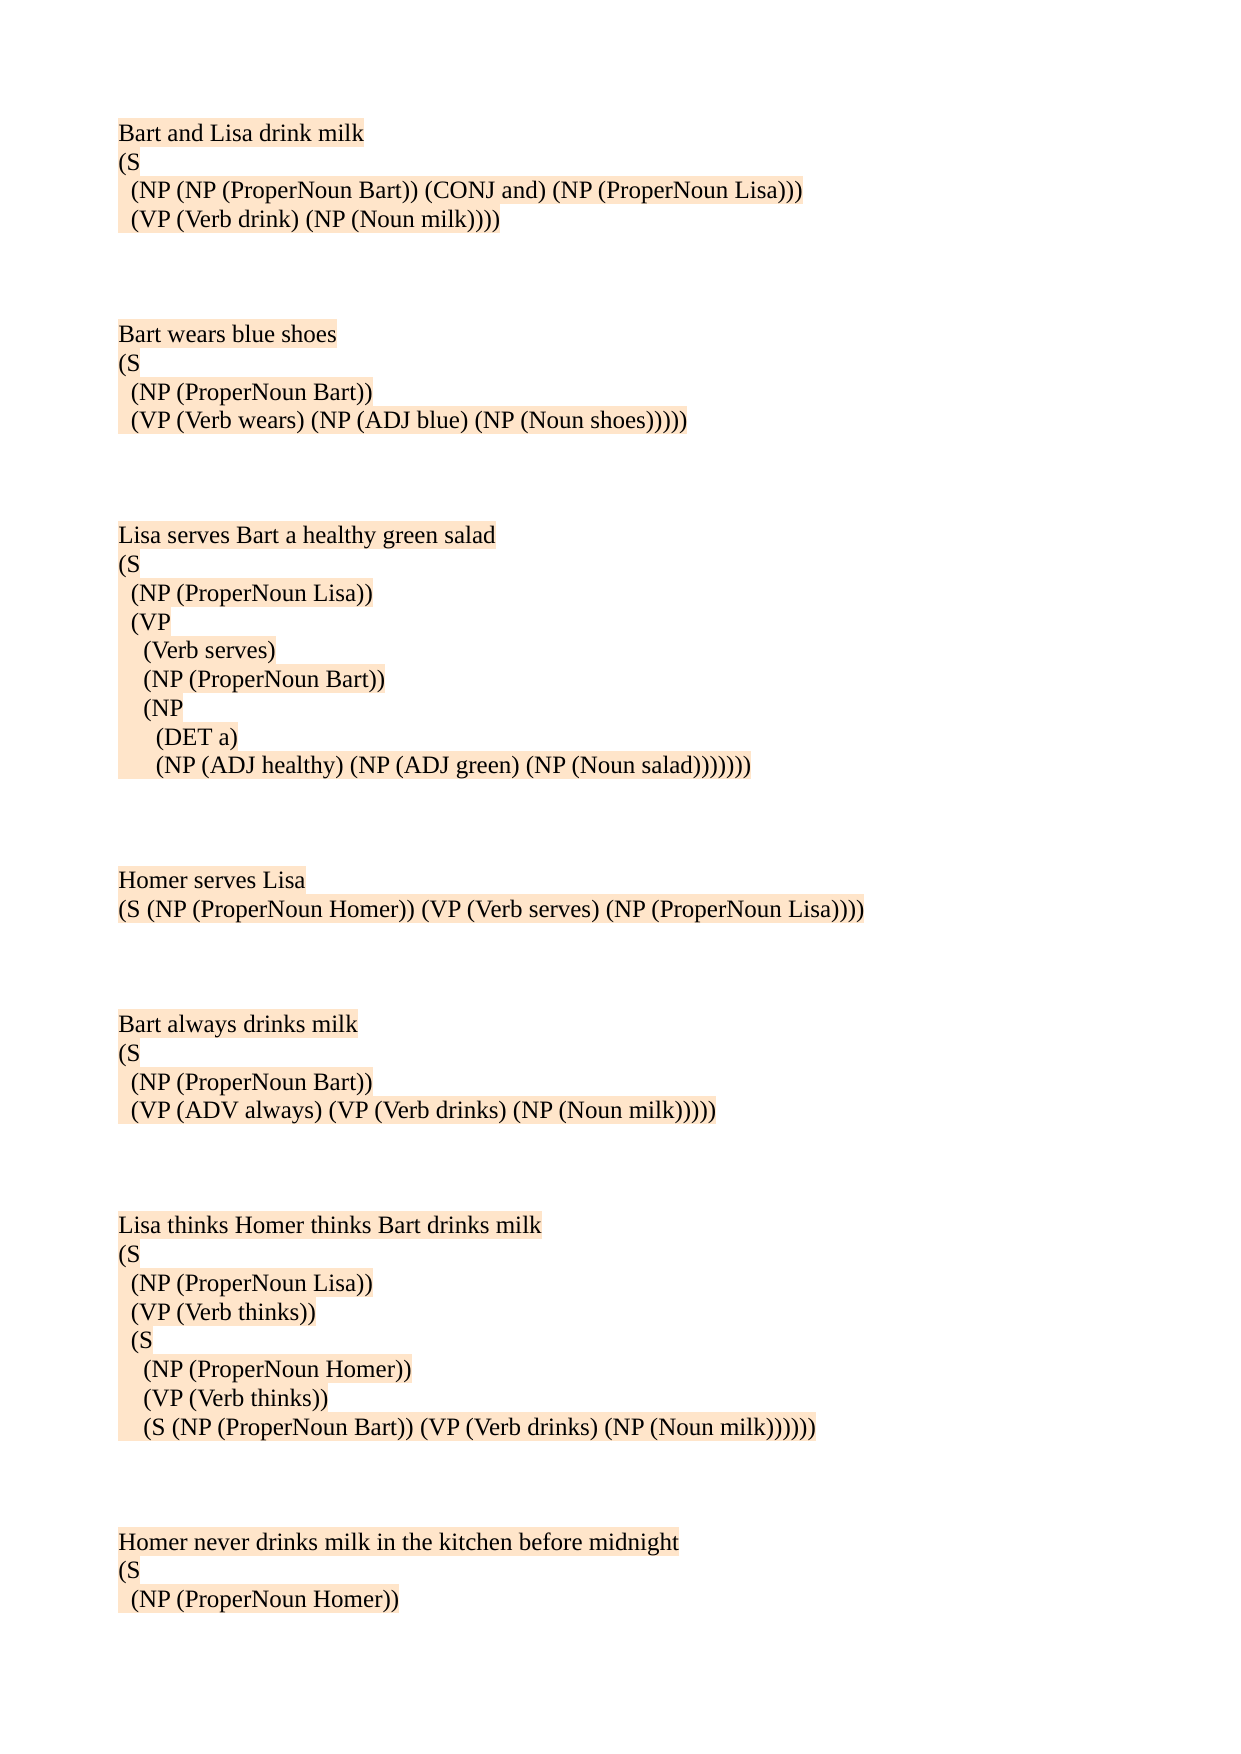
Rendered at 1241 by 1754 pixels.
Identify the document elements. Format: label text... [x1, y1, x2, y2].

text (NP (ProperNoun Homer)) [118, 1354, 1122, 1383]
text (VP (Verb thinks)) [118, 1383, 1122, 1412]
text (NP (ProperNoun Bart)) [118, 664, 1122, 693]
text (S (NP (ProperNoun Homer)) (VP (Verb serves) (NP (ProperNoun Lisa)))) [118, 894, 1122, 923]
text (S [118, 348, 1122, 377]
text (S [118, 1239, 1122, 1268]
text (NP [118, 693, 1122, 722]
text (NP (ProperNoun Bart)) [118, 377, 1122, 406]
text (S [118, 1038, 1122, 1067]
text (VP (Verb thinks)) [118, 1297, 1122, 1326]
text Homer never drinks milk in the kitchen before midnight [118, 1527, 1122, 1556]
text Lisa serves Bart a healthy green salad [118, 521, 1122, 549]
text (VP [118, 607, 1122, 636]
text (NP (ProperNoun Bart)) [118, 1067, 1122, 1096]
text (S [118, 1556, 1122, 1584]
text Bart always drinks milk [118, 1009, 1122, 1038]
text Lisa thinks Homer thinks Bart drinks milk [118, 1211, 1122, 1239]
text (S [118, 147, 1122, 176]
text (S (NP (ProperNoun Bart)) (VP (Verb drinks) (NP (Noun milk)))))) [118, 1412, 1122, 1441]
text (NP (ProperNoun Lisa)) [118, 578, 1122, 607]
text (NP (ADJ healthy) (NP (ADJ green) (NP (Noun salad))))))) [118, 751, 1122, 779]
text (DET a) [118, 722, 1122, 751]
text Bart and Lisa drink milk [118, 118, 1122, 147]
text Homer serves Lisa [118, 866, 1122, 894]
text (S [118, 549, 1122, 578]
text (VP (Verb wears) (NP (ADJ blue) (NP (Noun shoes))))) [118, 406, 1122, 434]
text (NP (NP (ProperNoun Bart)) (CONJ and) (NP (ProperNoun Lisa))) [118, 176, 1122, 204]
text Bart wears blue shoes [118, 319, 1122, 348]
text (VP (Verb drink) (NP (Noun milk)))) [118, 204, 1122, 233]
text (NP (ProperNoun Lisa)) [118, 1268, 1122, 1297]
text (VP (ADV always) (VP (Verb drinks) (NP (Noun milk))))) [118, 1096, 1122, 1124]
text (S [118, 1326, 1122, 1354]
text (NP (ProperNoun Homer)) [118, 1584, 1122, 1613]
text (Verb serves) [118, 636, 1122, 664]
